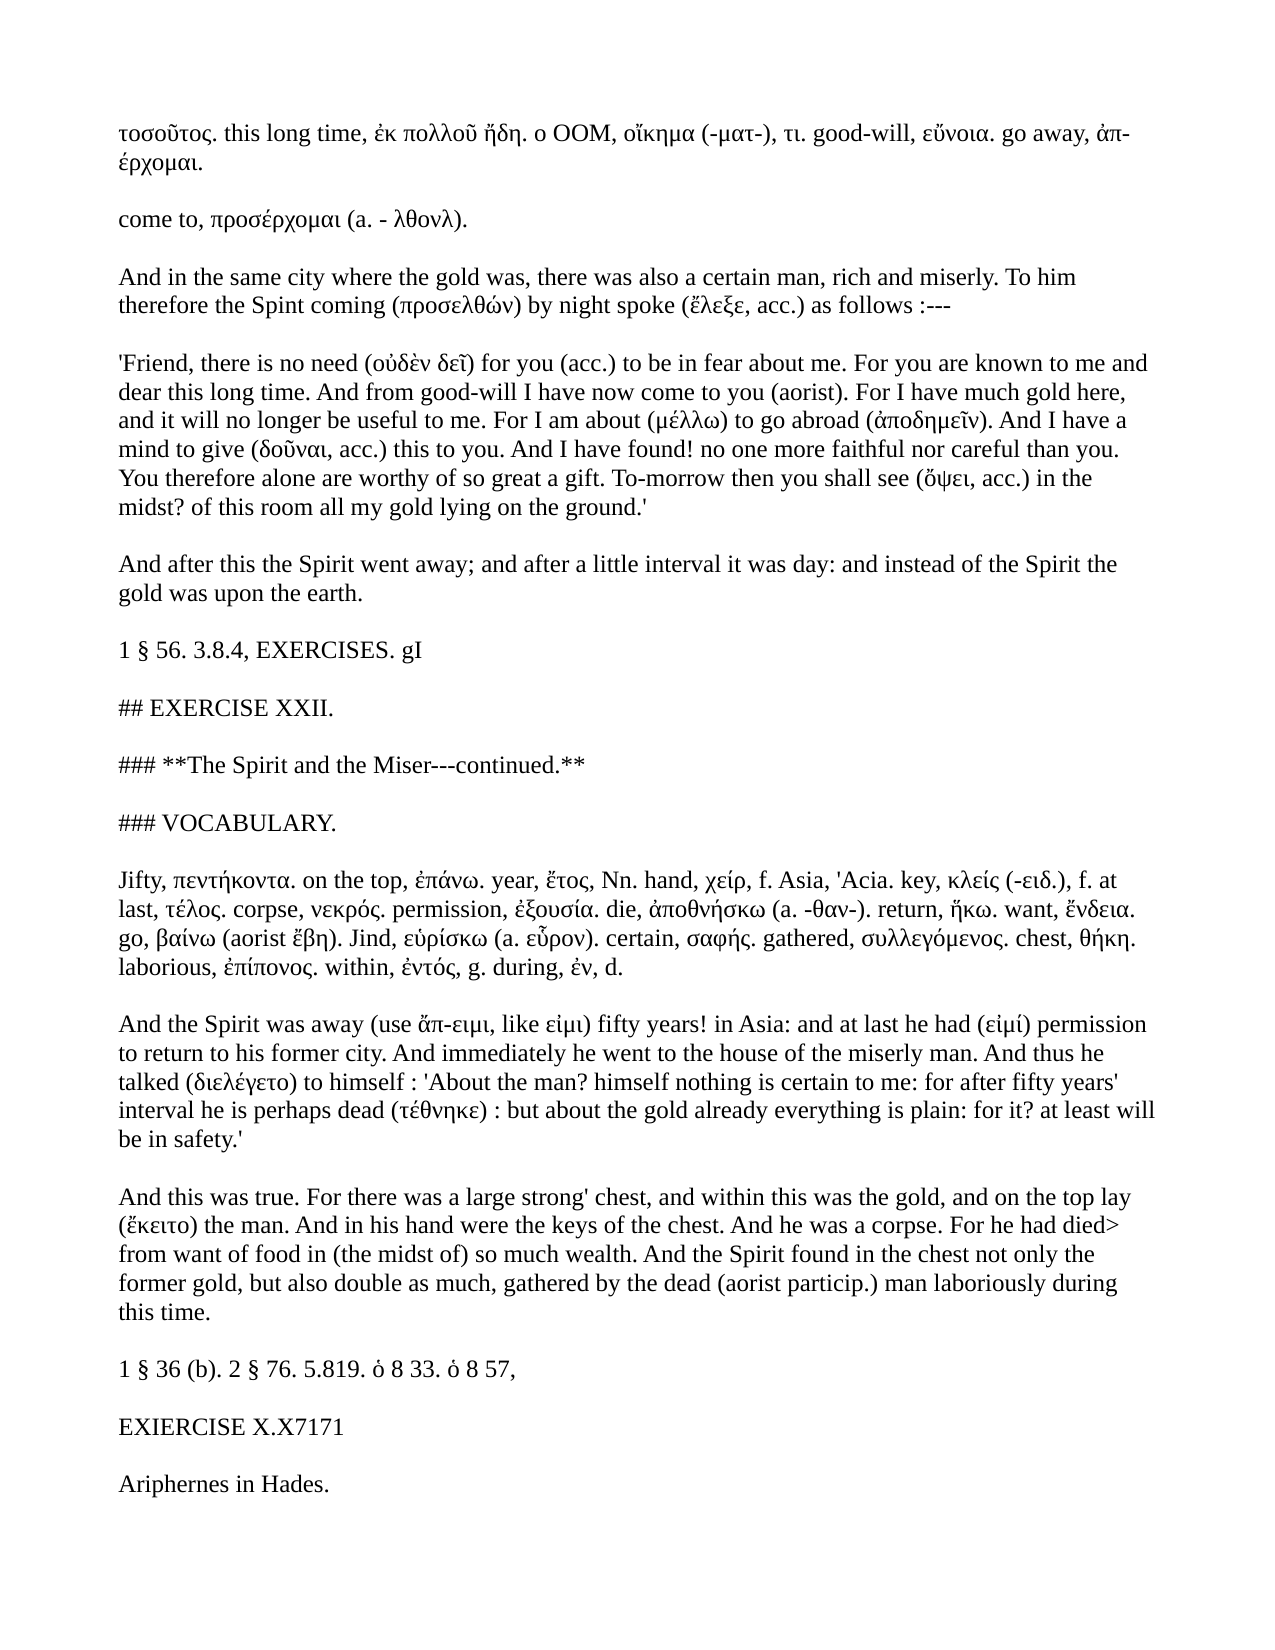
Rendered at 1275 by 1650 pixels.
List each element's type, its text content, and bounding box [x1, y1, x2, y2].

text 1 § 36 (b). 2 § 76. 5.819. ὁ 8 33. ὁ 8 57, [118, 1354, 1157, 1383]
text Ariphernes in Hades. [118, 1469, 1157, 1498]
text 1 § 56. 3.8.4, EXERCISES. gI [118, 636, 1157, 664]
text 'Friend, there is no need (οὐδὲν δεῖ) for you (acc.) to be in fear about me. For you are known to me and dear this long time. And from good-will I have now come to you (aorist). For I have much gold here, and it will no longer be useful to me. For I am about (μέλλω) to go abroad (ἀποδημεῖν). And I have a mind to give (δοῦναι, acc.) this to you. And I have found! no one more faithful nor careful than you. You therefore alone are worthy of so great a gift. To-morrow then you shall see (ὄψει, acc.) in the midst? of this room all my gold lying on the ground.' [118, 348, 1157, 521]
text ## EXERCISE XXII. [118, 693, 1157, 722]
text ### VOCABULARY. [118, 808, 1157, 837]
text And in the same city where the gold was, there was also a certain man, rich and miserly. To him therefore the Spint coming (προσελθών) by night spoke (ἔλεξε, acc.) as follows :--- [118, 262, 1157, 319]
text come to, προσέρχομαι (a. - λθονλ). [118, 204, 1157, 233]
text τοσοῦτος. this long time, ἐκ πολλοῦ ἤδη. ο OOM, οἴκημα (-ματ-), τι. good-will, εὔνοια. go away, ἀπ-έρχομαι. [118, 118, 1157, 176]
text And the Spirit was away (use ἄπ-ειμι, like εἰμι) fifty years! in Asia: and at last he had (εἰμί) permission to return to his former city. And immediately he went to the house of the miserly man. And thus he talked (διελέγετο) to himself : 'About the man? himself nothing is certain to me: for after fifty years' interval he is perhaps dead (τέθνηκε) : but about the gold already everything is plain: for it? at least will be in safety.' [118, 1009, 1157, 1153]
text EXIERCISE Χ.Χ7171 [118, 1412, 1157, 1441]
text And this was true. For there was a large strong' chest, and within this was the gold, and on the top lay (ἔκειτο) the man. And in his hand were the keys of the chest. And he was a corpse. For he had died> from want of food in (the midst of) so much wealth. And the Spirit found in the chest not only the former gold, but also double as much, gathered by the dead (aorist particip.) man laboriously during this time. [118, 1182, 1157, 1326]
text Jifty, πεντήκοντα. on the top, ἐπάνω. year, ἔτος, Nn. hand, χείρ, f. Asia, 'Acia. key, κλείς (-ειδ.), f. at last, τέλος. corpse, νεκρός. permission, ἐξουσία. die, ἀποθνήσκω (a. -θαν-). return, ἥκω. want, ἔνδεια. go, βαίνω (aorist ἔβη). Jind, εὑρίσκω (a. εὗρον). certain, σαφής. gathered, συλλεγόμενος. chest, θήκη. laborious, ἐπίπονος. within, ἐντός, g. during, ἐν, d. [118, 866, 1157, 981]
text And after this the Spirit went away; and after a little interval it was day: and instead of the Spirit the gold was upon the earth. [118, 549, 1157, 607]
text ### **The Spirit and the Miser---continued.** [118, 751, 1157, 779]
